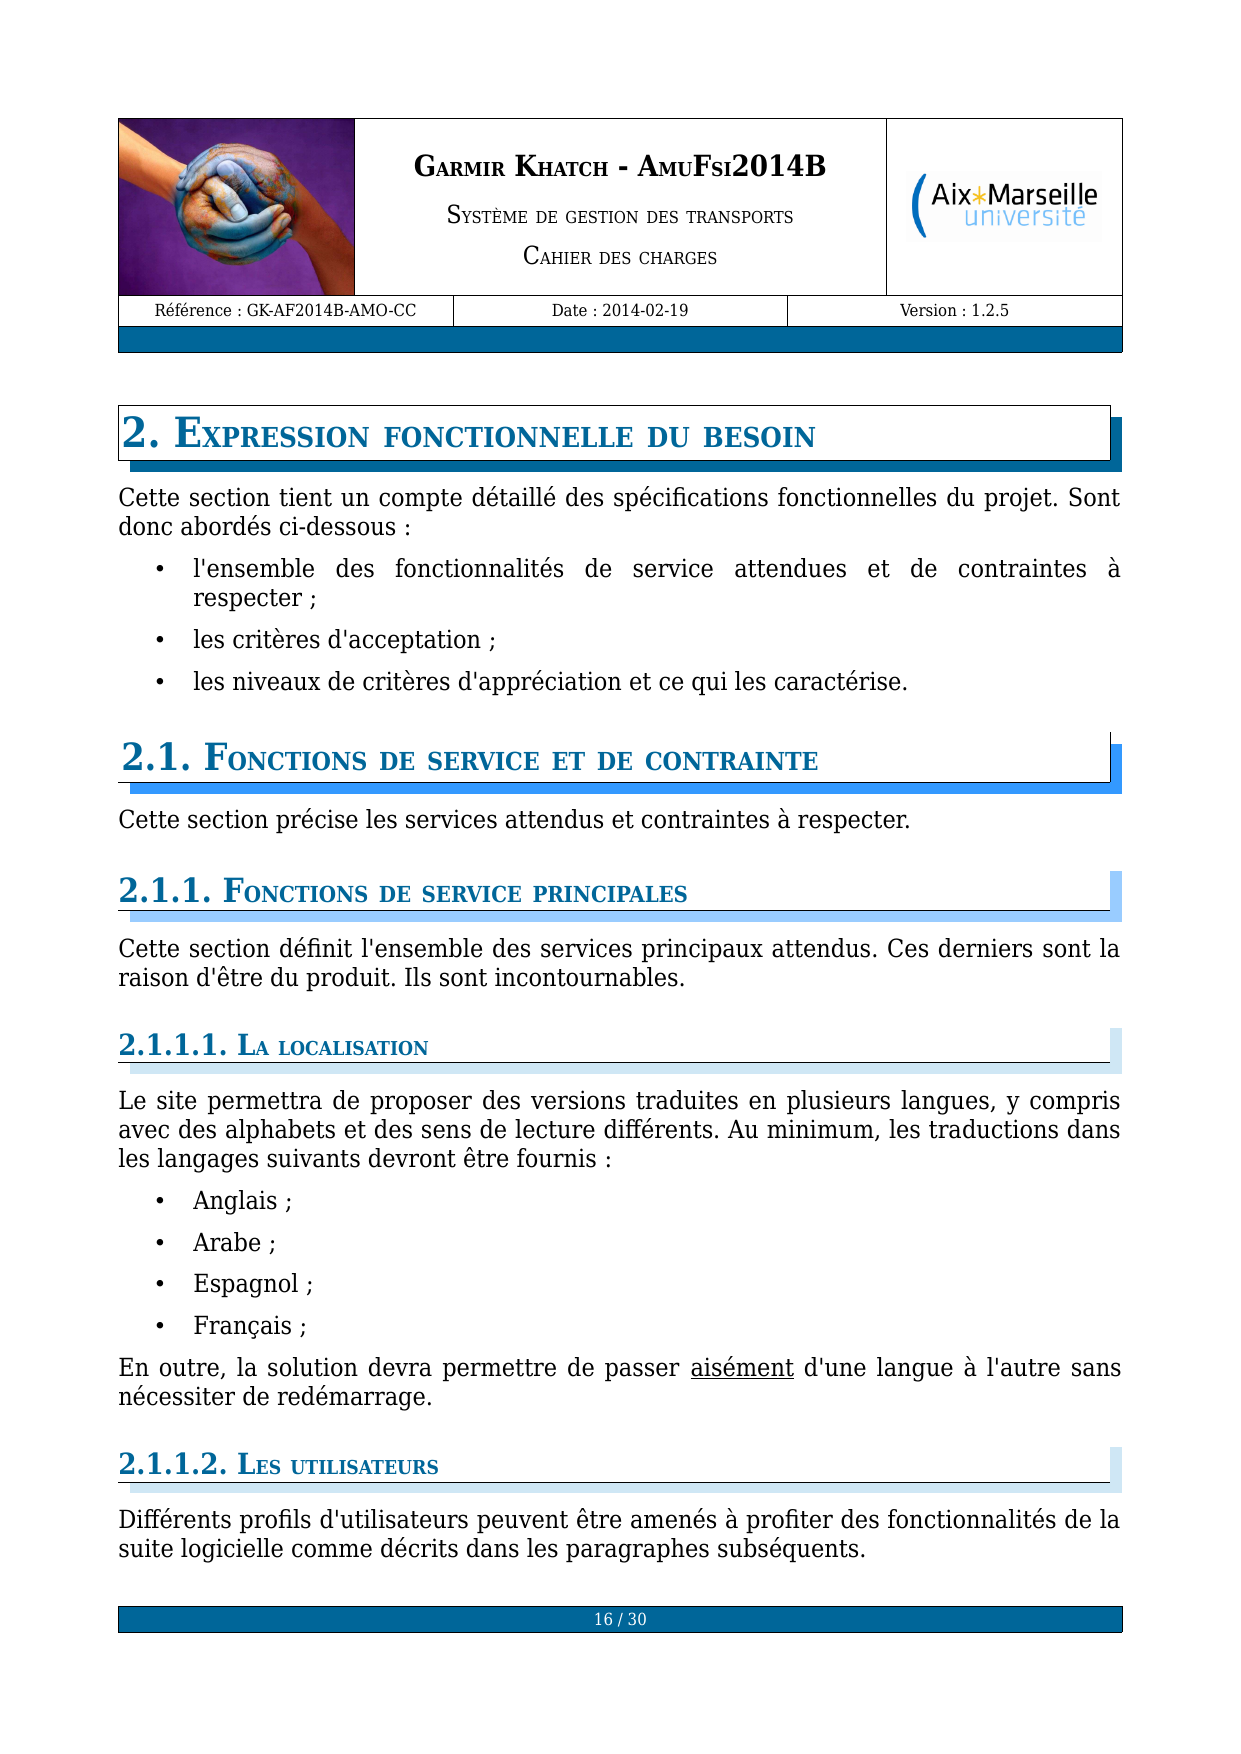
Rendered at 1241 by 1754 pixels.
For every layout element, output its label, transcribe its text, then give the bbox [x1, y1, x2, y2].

text Cette section définit l'ensemble des services principaux attendus. Ces derniers sont la raison d'être du produit. Ils sont incontournables. [118, 934, 1122, 992]
subtitle Expression fonctionnelle du besoin [119, 406, 1110, 460]
list Anglais ; [156, 1186, 1122, 1215]
subtitle Fonctions de service et de contrainte [118, 732, 1110, 782]
list Arabe ; [156, 1228, 1122, 1257]
list l'ensemble des fonctionnalités de service attendues et de contraintes à respecter ; [156, 554, 1122, 613]
list les critères d'acceptation ; [156, 625, 1122, 654]
picture [119, 119, 354, 295]
picture [887, 126, 1122, 288]
subtitle Les utilisateurs [118, 1447, 1110, 1482]
subtitle Fonctions de service principales [118, 871, 1110, 910]
text Cette section tient un compte détaillé des spécifications fonctionnelles du projet. Sont donc abordés ci-dessous : [118, 483, 1122, 542]
list Français ; [156, 1311, 1122, 1340]
text Le site permettra de proposer des versions traduites en plusieurs langues, y compris avec des alphabets et des sens de lecture différents. Au minimum, les traductions dans les langages suivants devront être fournis : [118, 1086, 1122, 1174]
text Différents profils d'utilisateurs peuvent être amenés à profiter des fonctionnalités de la suite logicielle comme décrits dans les paragraphes subséquents. [118, 1505, 1122, 1563]
list les niveaux de critères d'appréciation et ce qui les caractérise. [156, 667, 1122, 696]
text Cette section précise les services attendus et contraintes à respecter. [118, 806, 1122, 835]
subtitle La localisation [118, 1028, 1110, 1062]
list Espagnol ; [156, 1269, 1122, 1299]
text En outre, la solution devra permettre de passer aisément d'une langue à l'autre sans nécessiter de redémarrage. [118, 1353, 1122, 1411]
